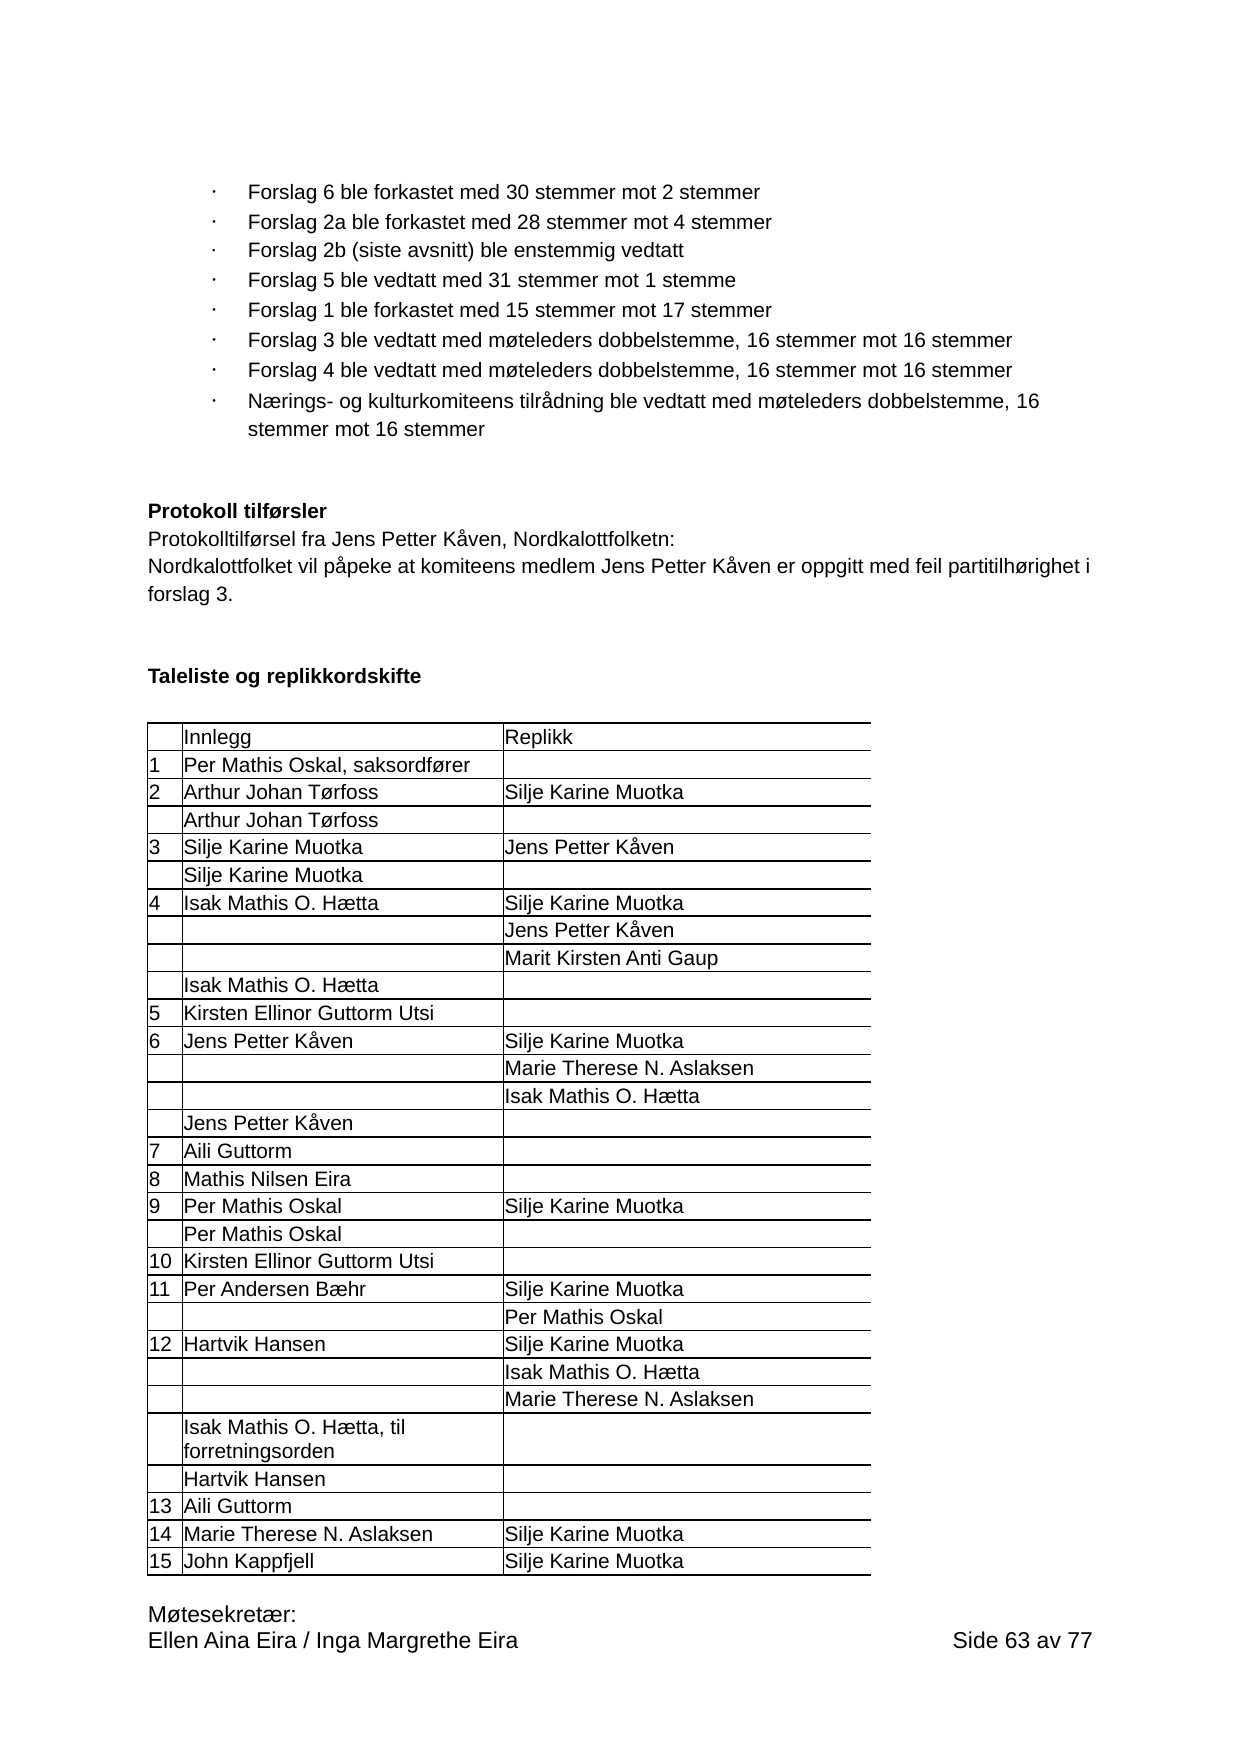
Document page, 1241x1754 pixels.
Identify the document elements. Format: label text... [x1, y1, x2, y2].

table_cell [504, 862, 871, 888]
table_cell Per Andersen Bæhr [183, 1276, 503, 1302]
table_cell 9 [148, 1193, 182, 1219]
table_cell Silje Karine Muotka [504, 890, 871, 915]
table_cell [148, 945, 182, 971]
table_cell [183, 1386, 503, 1412]
table_cell [183, 917, 503, 943]
table_cell Mathis Nilsen Eira [183, 1166, 503, 1191]
table_cell Silje Karine Muotka [183, 862, 503, 888]
table_cell 11 [148, 1276, 182, 1302]
table_cell Marie Therese N. Aslaksen [183, 1521, 503, 1547]
table_header Innlegg [183, 724, 503, 750]
table_cell Per Mathis Oskal [504, 1303, 871, 1329]
table_cell 3 [148, 834, 182, 860]
table_cell Jens Petter Kåven [183, 1110, 503, 1136]
table_cell [504, 972, 871, 998]
table_cell 8 [148, 1166, 182, 1191]
table_cell 2 [148, 779, 182, 805]
table_cell Isak Mathis O. Hætta, til forretningsorden [183, 1414, 503, 1464]
table_cell 10 [148, 1248, 182, 1274]
table_header Replikk [504, 724, 871, 750]
table_cell Hartvik Hansen [183, 1466, 503, 1491]
table_cell [504, 1493, 871, 1519]
table_cell [148, 972, 182, 998]
table_cell 15 [148, 1548, 182, 1574]
table_cell Silje Karine Muotka [504, 1193, 871, 1219]
table_cell [183, 1359, 503, 1385]
table_cell Silje Karine Muotka [504, 1331, 871, 1357]
table_cell [504, 1138, 871, 1164]
table_cell Hartvik Hansen [183, 1331, 503, 1357]
table_cell [504, 1466, 871, 1491]
table_cell 5 [148, 1000, 182, 1026]
table_cell [183, 945, 503, 971]
table_cell [183, 1083, 503, 1109]
table_cell [504, 1000, 871, 1026]
table_cell Jens Petter Kåven [183, 1027, 503, 1053]
table_cell Kirsten Ellinor Guttorm Utsi [183, 1248, 503, 1274]
table_cell 1 [148, 751, 182, 777]
table_cell 4 [148, 890, 182, 915]
table_cell [183, 1055, 503, 1081]
table_cell 14 [148, 1521, 182, 1547]
table_cell [504, 1110, 871, 1136]
table_cell [148, 917, 182, 943]
table_cell [148, 1386, 182, 1412]
table_cell Aili Guttorm [183, 1493, 503, 1519]
table_cell Kirsten Ellinor Guttorm Utsi [183, 1000, 503, 1026]
table_cell Silje Karine Muotka [504, 779, 871, 805]
table_cell Silje Karine Muotka [504, 1521, 871, 1547]
table_cell 13 [148, 1493, 182, 1519]
table_cell Silje Karine Muotka [504, 1027, 871, 1053]
table_cell Arthur Johan Tørfoss [183, 807, 503, 833]
table_cell Isak Mathis O. Hætta [183, 972, 503, 998]
table_cell Isak Mathis O. Hætta [504, 1083, 871, 1109]
table_cell [148, 1303, 182, 1329]
table_cell [148, 862, 182, 888]
table_cell [504, 1166, 871, 1191]
table_cell Aili Guttorm [183, 1138, 503, 1164]
table_cell [148, 1221, 182, 1247]
table_cell [504, 807, 871, 833]
table_cell [148, 1414, 182, 1464]
table_cell Silje Karine Muotka [504, 1276, 871, 1302]
table_cell Marit Kirsten Anti Gaup [504, 945, 871, 971]
table_cell Jens Petter Kåven [504, 917, 871, 943]
table_cell [148, 1055, 182, 1081]
table_cell John Kappfjell [183, 1548, 503, 1574]
table_header [148, 724, 182, 750]
table_cell Isak Mathis O. Hætta [183, 890, 503, 915]
table_cell [504, 1248, 871, 1274]
table_cell [183, 1303, 503, 1329]
table_cell [504, 751, 871, 777]
table_cell 12 [148, 1331, 182, 1357]
table_cell [148, 807, 182, 833]
table_cell Marie Therese N. Aslaksen [504, 1055, 871, 1081]
table_cell Per Mathis Oskal [183, 1193, 503, 1219]
table_cell 6 [148, 1027, 182, 1053]
table_cell [148, 1110, 182, 1136]
table_cell [504, 1221, 871, 1247]
table_cell Per Mathis Oskal [183, 1221, 503, 1247]
table_cell [148, 1466, 182, 1491]
table_cell Silje Karine Muotka [504, 1548, 871, 1574]
table_cell [148, 1083, 182, 1109]
table_cell Silje Karine Muotka [183, 834, 503, 860]
table_cell Marie Therese N. Aslaksen [504, 1386, 871, 1412]
table_cell Arthur Johan Tørfoss [183, 779, 503, 805]
table_cell 7 [148, 1138, 182, 1164]
table_cell Jens Petter Kåven [504, 834, 871, 860]
table_cell Per Mathis Oskal, saksordfører [183, 751, 503, 777]
table_cell [148, 1359, 182, 1385]
table_header Behandling av saken påbegynt 10.03.17 kl. 08.30 Votering Av 39 representanter var 32 tilstede. Voteringen ble gjennomført i følgende rekkefølge: Forslag 6 ble forkastet med 30 stemmer mot 2 stemmer Forslag 2a ble forkastet med 28 stemmer mot 4 stemmer Forslag 2b (siste avsnitt) ble enstemmig vedtatt Forslag 5 ble vedtatt med 31 stemmer mot 1 stemme Forslag 1 ble forkastet med 15 stemmer mot 17 stemmer Forslag 3 ble vedtatt med møteleders dobbelstemme, 16 stemmer mot 16 stemmer Forslag 4 ble vedtatt med møteleders dobbelstemme, 16 stemmer mot 16 stemmer Nærings- og kulturkomiteens tilrådning ble vedtatt med møteleders dobbelstemme, 16 stemmer mot 16 stemmer Protokoll tilførsler Protokolltilførsel fra Jens Petter Kåven, Nordkalottfolketn: Nordkalottfolket vil påpeke at komiteens medlem Jens Petter Kåven er oppgitt med feil partitilhørighet i forslag 3. Taleliste og replikkordskifte [136, 148, 1104, 1576]
table_cell [504, 1414, 871, 1464]
table_cell Isak Mathis O. Hætta [504, 1359, 871, 1385]
